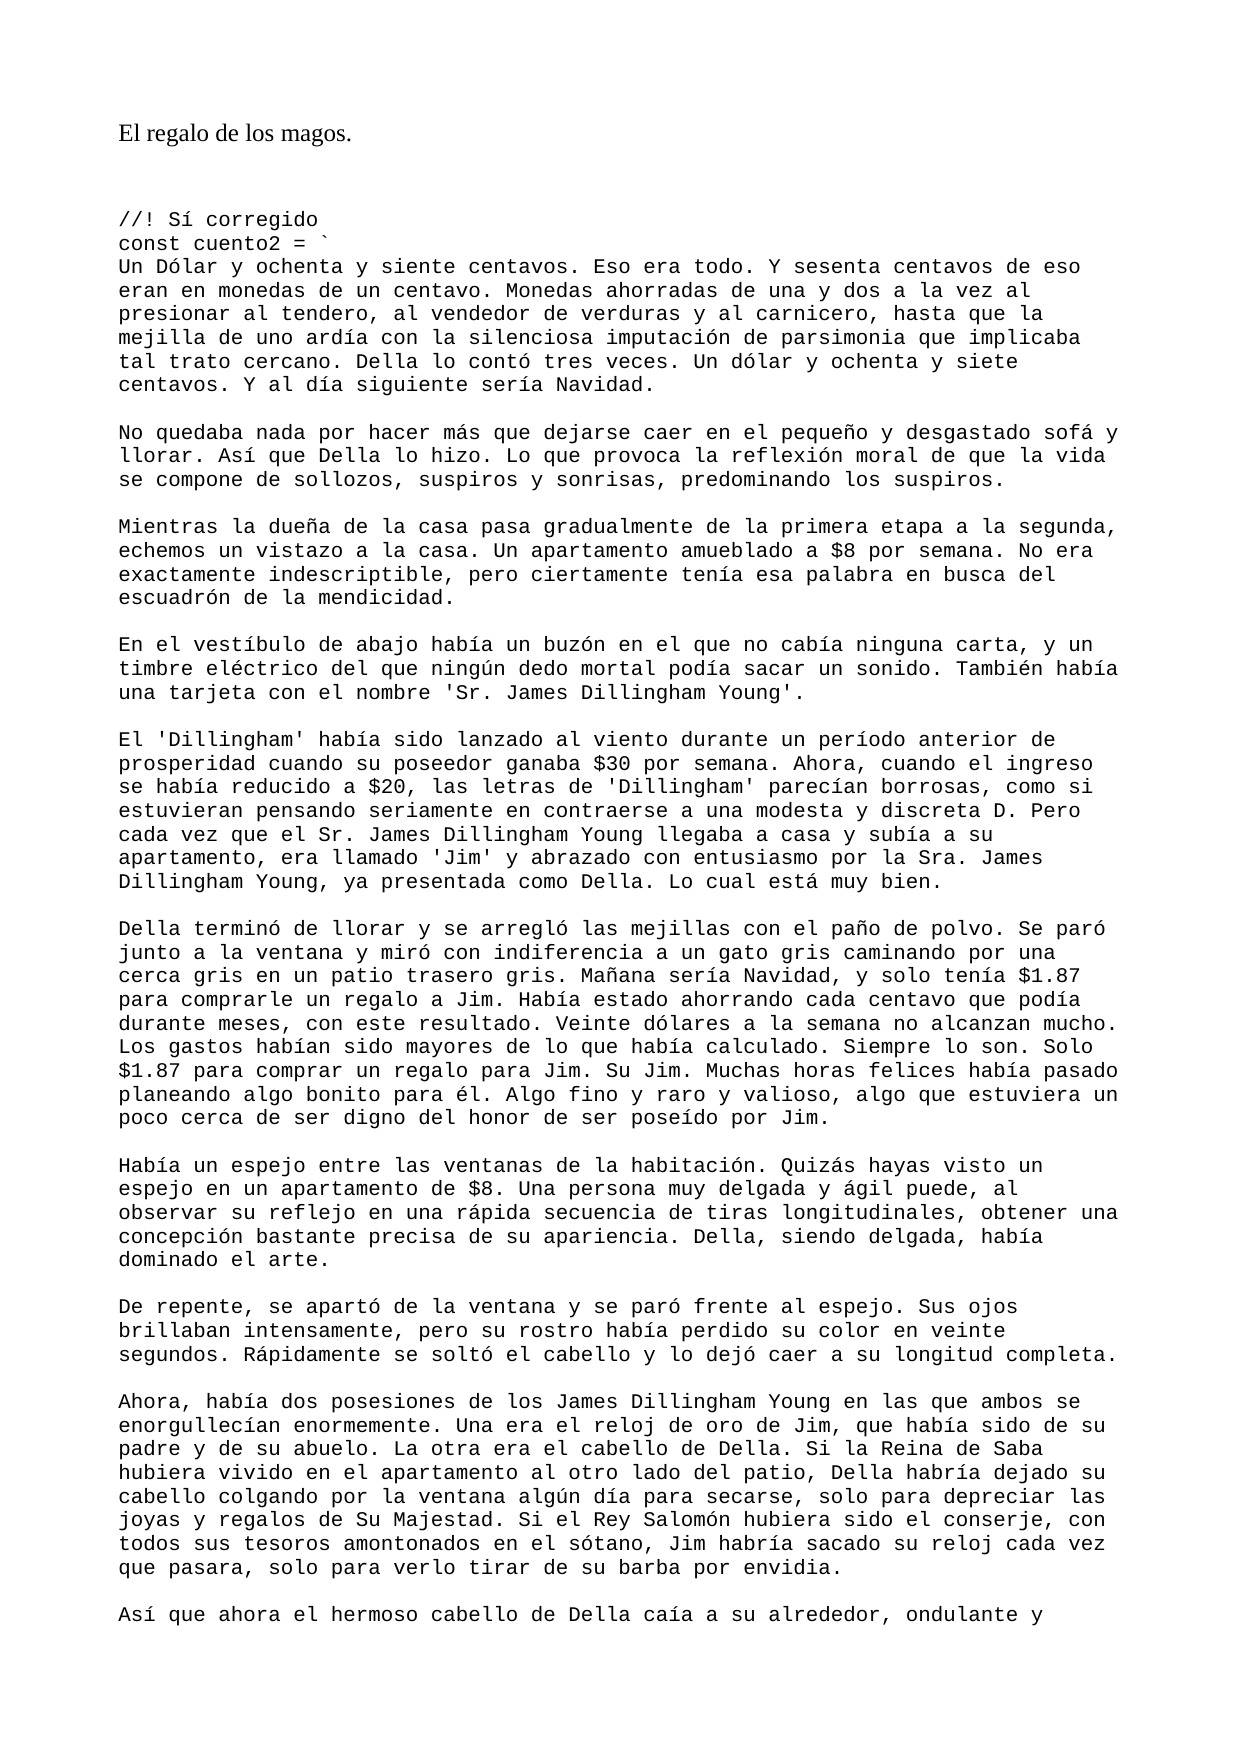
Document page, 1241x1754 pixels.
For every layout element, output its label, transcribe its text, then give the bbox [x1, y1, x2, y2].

text El 'Dillingham' había sido lanzado al viento durante un período anterior de prosperidad cuando su poseedor ganaba $30 por semana. Ahora, cuando el ingreso se había reducido a $20, las letras de 'Dillingham' parecían borrosas, como si estuvieran pensando seriamente en contraerse a una modesta y discreta D. Pero cada vez que el Sr. James Dillingham Young llegaba a casa y subía a su apartamento, era llamado 'Jim' y abrazado con entusiasmo por la Sra. James Dillingham Young, ya presentada como Della. Lo cual está muy bien. [118, 729, 1122, 894]
text //! Sí corregido [118, 209, 1122, 232]
text El regalo de los magos. [118, 118, 1122, 147]
text Así que ahora el hermoso cabello de Della caía a su alrededor, ondulante y [118, 1604, 1122, 1628]
text Había un espejo entre las ventanas de la habitación. Quizás hayas visto un espejo en un apartamento de $8. Una persona muy delgada y ágil puede, al observar su reflejo en una rápida secuencia de tiras longitudinales, obtener una concepción bastante precisa de su apariencia. Della, siendo delgada, había dominado el arte. [118, 1155, 1122, 1273]
text De repente, se apartó de la ventana y se paró frente al espejo. Sus ojos brillaban intensamente, pero su rostro había perdido su color en veinte segundos. Rápidamente se soltó el cabello y lo dejó caer a su longitud completa. [118, 1297, 1122, 1367]
text Mientras la dueña de la casa pasa gradualmente de la primera etapa a la segunda, echemos un vistazo a la casa. Un apartamento amueblado a $8 por semana. No era exactamente indescriptible, pero ciertamente tenía esa palabra en busca del escuadrón de la mendicidad. [118, 516, 1122, 611]
text const cuento2 = ` [118, 232, 1122, 256]
text Della terminó de llorar y se arregló las mejillas con el paño de polvo. Se paró junto a la ventana y miró con indiferencia a un gato gris caminando por una cerca gris en un patio trasero gris. Mañana sería Navidad, y solo tenía $1.87 para comprarle un regalo a Jim. Había estado ahorrando cada centavo que podía durante meses, con este resultado. Veinte dólares a la semana no alcanzan mucho. Los gastos habían sido mayores de lo que había calculado. Siempre lo son. Solo $1.87 para comprar un regalo para Jim. Su Jim. Muchas horas felices había pasado planeando algo bonito para él. Algo fino y raro y valioso, algo que estuviera un poco cerca de ser digno del honor de ser poseído por Jim. [118, 918, 1122, 1131]
text No quedaba nada por hacer más que dejarse caer en el pequeño y desgastado sofá y llorar. Así que Della lo hizo. Lo que provoca la reflexión moral de que la vida se compone de sollozos, suspiros y sonrisas, predominando los suspiros. [118, 422, 1122, 493]
text En el vestíbulo de abajo había un buzón en el que no cabía ninguna carta, y un timbre eléctrico del que ningún dedo mortal podía sacar un sonido. También había una tarjeta con el nombre 'Sr. James Dillingham Young'. [118, 634, 1122, 705]
text Un Dólar y ochenta y siente centavos. Eso era todo. Y sesenta centavos de eso eran en monedas de un centavo. Monedas ahorradas de una y dos a la vez al presionar al tendero, al vendedor de verduras y al carnicero, hasta que la mejilla de uno ardía con la silenciosa imputación de parsimonia que implicaba tal trato cercano. Della lo contó tres veces. Un dólar y ochenta y siete centavos. Y al día siguiente sería Navidad. [118, 256, 1122, 398]
text Ahora, había dos posesiones de los James Dillingham Young en las que ambos se enorgullecían enormemente. Una era el reloj de oro de Jim, que había sido de su padre y de su abuelo. La otra era el cabello de Della. Si la Reina de Saba hubiera vivido en el apartamento al otro lado del patio, Della habría dejado su cabello colgando por la ventana algún día para secarse, solo para depreciar las joyas y regalos de Su Majestad. Si el Rey Salomón hubiera sido el conserje, con todos sus tesoros amontonados en el sótano, Jim habría sacado su reloj cada vez que pasara, solo para verlo tirar de su barba por envidia. [118, 1391, 1122, 1580]
